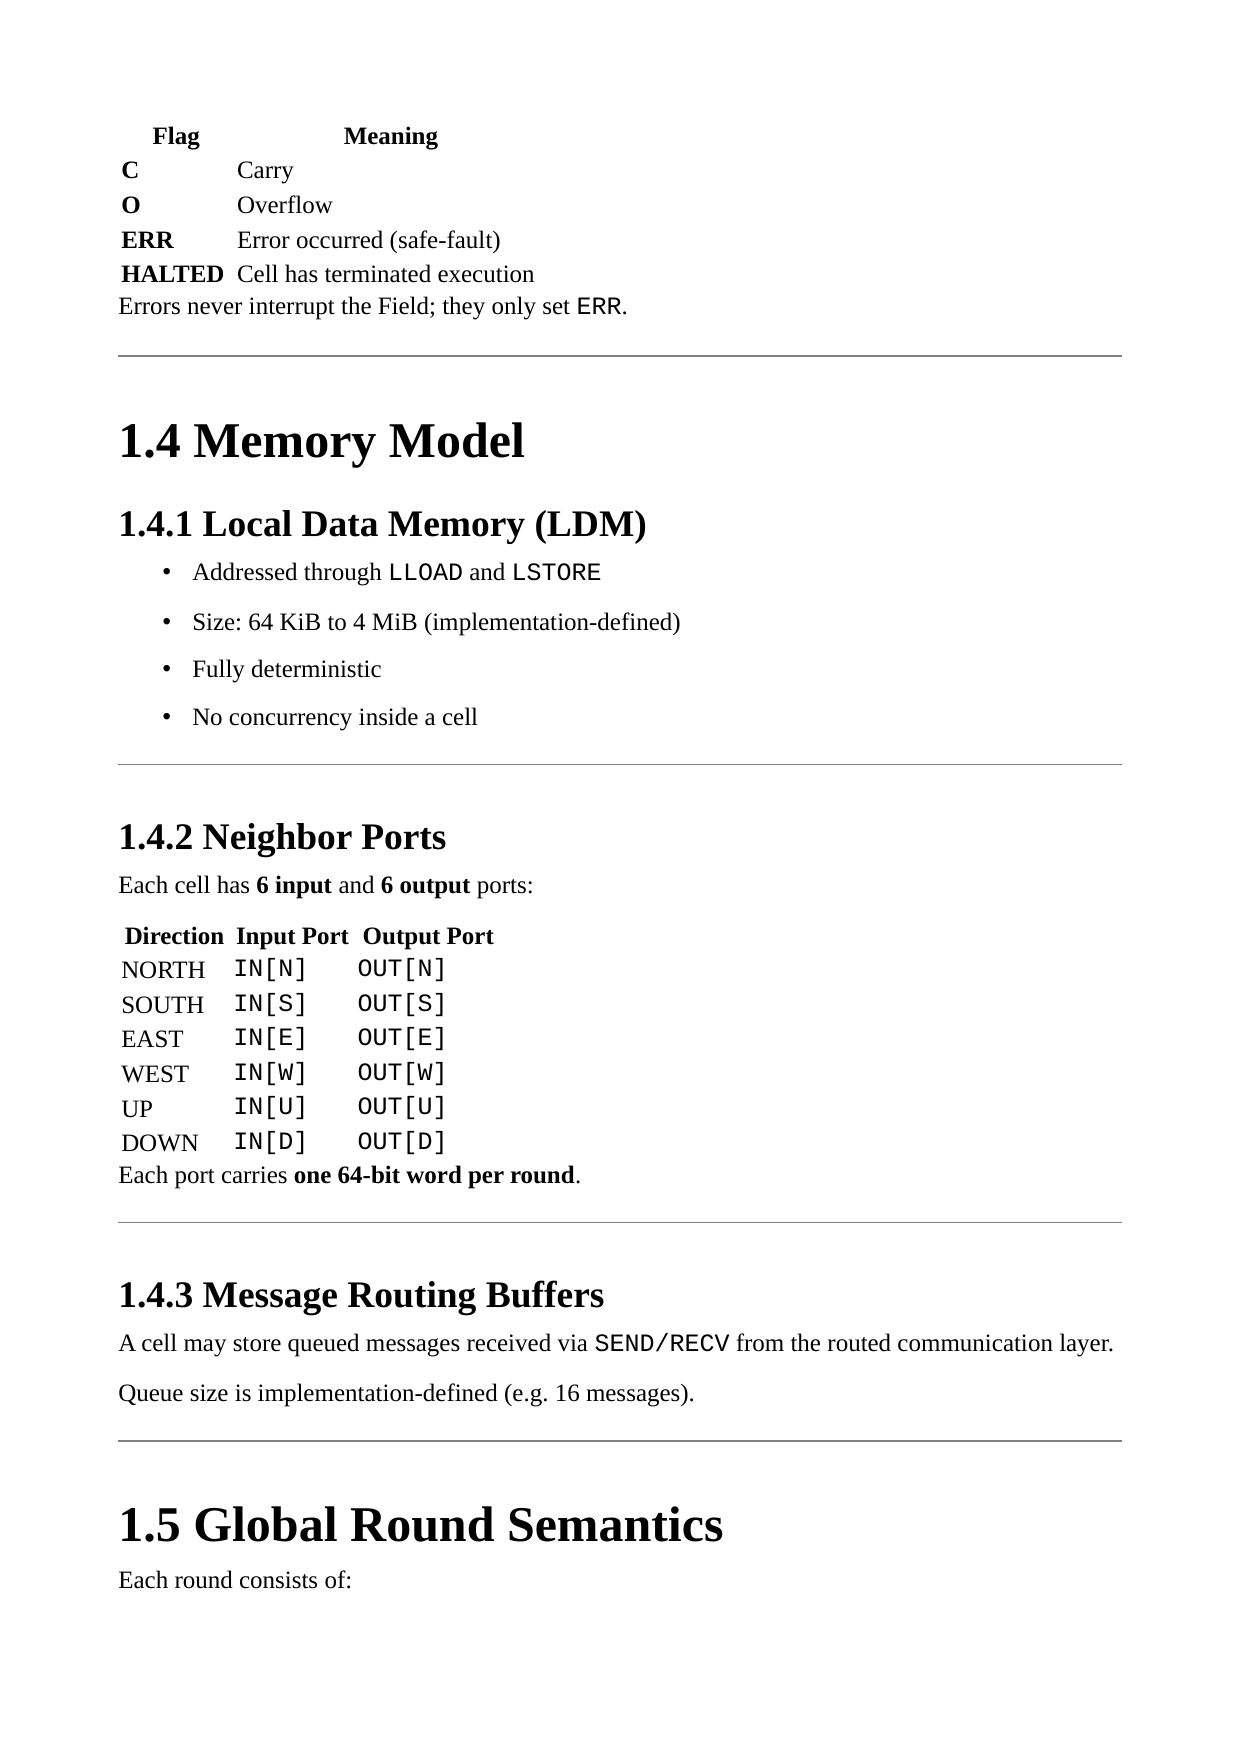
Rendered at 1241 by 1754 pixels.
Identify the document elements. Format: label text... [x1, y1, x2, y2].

table_cell OUT[N] [355, 953, 501, 987]
text Each port carries one 64-bit word per round. [118, 1160, 1122, 1189]
text Each round consists of: [118, 1565, 1122, 1594]
text A cell may store queued messages received via SEND/RECV from the routed communication layer. [118, 1328, 1122, 1359]
list Fully deterministic [162, 654, 1122, 683]
table_cell OUT[E] [355, 1022, 501, 1056]
list No concurrency inside a cell [162, 702, 1122, 731]
table_cell Error occurred (safe-fault) [234, 222, 547, 256]
table_cell NORTH [118, 953, 230, 987]
subtitle 1.4.2 Neighbor Ports [118, 815, 1122, 858]
table_cell Carry [234, 153, 547, 187]
table_cell O [118, 187, 234, 222]
table_cell OUT[W] [355, 1056, 501, 1091]
table_cell UP [118, 1091, 230, 1125]
subtitle 1.5 Global Round Semantics [118, 1495, 1122, 1553]
table_header Input Port [230, 918, 354, 952]
table_cell IN[N] [230, 953, 354, 987]
table_header Flag [118, 118, 234, 153]
subtitle 1.4.3 Message Routing Buffers [118, 1273, 1122, 1316]
table_cell DOWN [118, 1125, 230, 1160]
table_cell C [118, 153, 234, 187]
table_cell IN[D] [230, 1125, 354, 1160]
text Errors never interrupt the Field; they only set ERR. [118, 291, 1122, 322]
table_cell Cell has terminated execution [234, 256, 547, 291]
table_header Direction [118, 918, 230, 952]
table_cell ERR [118, 222, 234, 256]
table_cell IN[E] [230, 1022, 354, 1056]
table_cell OUT[S] [355, 987, 501, 1022]
text Each cell has 6 input and 6 output ports: [118, 870, 1122, 899]
table_cell HALTED [118, 256, 234, 291]
table_cell IN[W] [230, 1056, 354, 1091]
subtitle 1.4.1 Local Data Memory (LDM) [118, 501, 1122, 544]
table_header Output Port [355, 918, 501, 952]
table_cell Overflow [234, 187, 547, 222]
list Size: 64 KiB to 4 MiB (implementation-defined) [162, 607, 1122, 636]
table_cell EAST [118, 1022, 230, 1056]
table_cell SOUTH [118, 987, 230, 1022]
table_cell OUT[D] [355, 1125, 501, 1160]
subtitle 1.4 Memory Model [118, 410, 1122, 468]
table_cell IN[S] [230, 987, 354, 1022]
text Queue size is implementation-defined (e.g. 16 messages). [118, 1378, 1122, 1407]
table_cell IN[U] [230, 1091, 354, 1125]
table_cell WEST [118, 1056, 230, 1091]
table_header Meaning [234, 118, 547, 153]
table_cell OUT[U] [355, 1091, 501, 1125]
list Addressed through LLOAD and LSTORE [162, 557, 1122, 588]
